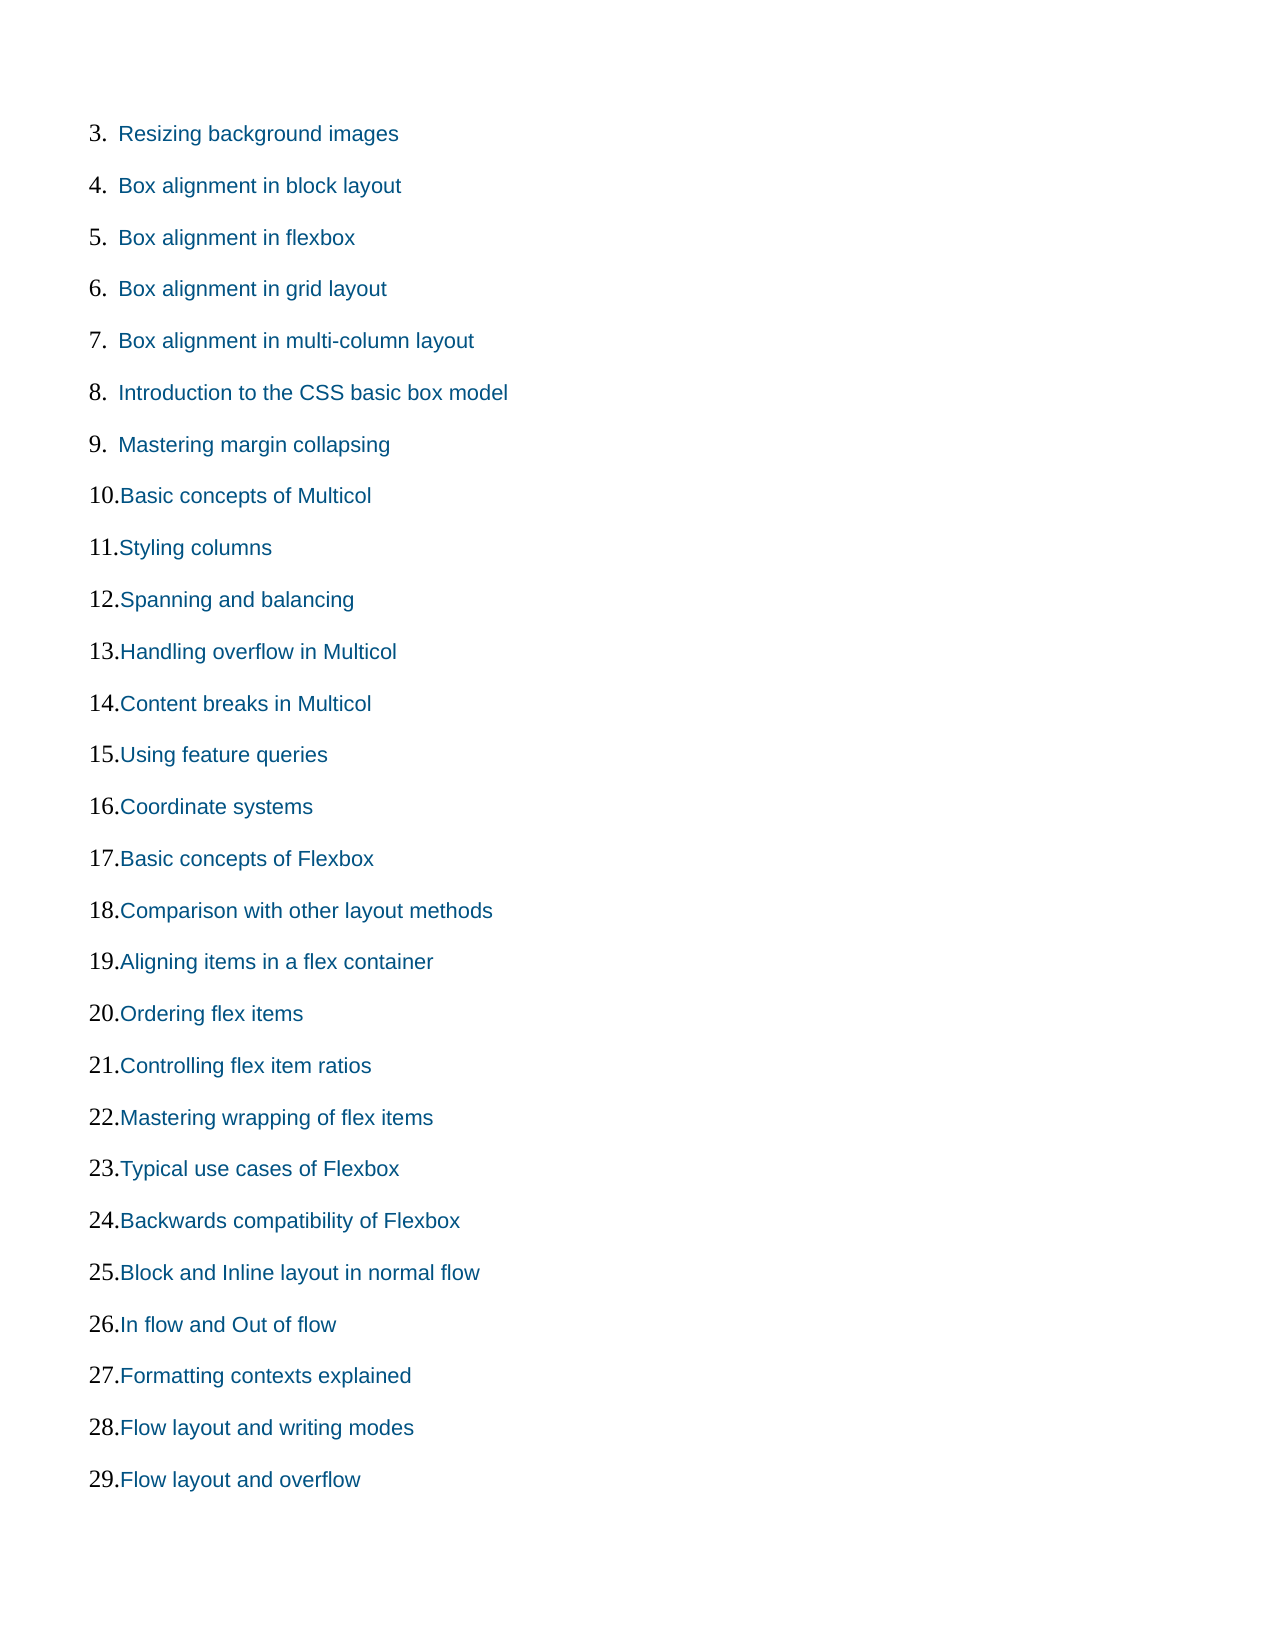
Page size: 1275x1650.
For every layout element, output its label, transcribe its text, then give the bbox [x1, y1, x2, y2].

list Box alignment in multi-column layout [118, 325, 1157, 354]
list Box alignment in block layout [118, 170, 1157, 199]
list Basic concepts of Multicol [118, 481, 1157, 509]
list Controlling flex item ratios [118, 1050, 1157, 1079]
list Coordinate systems [118, 791, 1157, 820]
list Ordering flex items [118, 998, 1157, 1027]
list Flow layout and writing modes [118, 1412, 1157, 1441]
list Backwards compatibility of Flexbox [118, 1205, 1157, 1234]
list Spanning and balancing [118, 584, 1157, 613]
list Comparison with other layout methods [118, 895, 1157, 923]
list Mastering margin collapsing [118, 429, 1157, 457]
list Typical use cases of Flexbox [118, 1153, 1157, 1182]
list Flow layout and overflow [118, 1464, 1157, 1493]
list Content breaks in Multicol [118, 688, 1157, 716]
list In flow and Out of flow [118, 1309, 1157, 1338]
list Basic concepts of Flexbox [118, 843, 1157, 872]
list Using feature queries [118, 739, 1157, 768]
list Box alignment in grid layout [118, 273, 1157, 302]
list Mastering wrapping of flex items [118, 1102, 1157, 1131]
list Handling overflow in Multicol [118, 636, 1157, 664]
list Styling columns [118, 532, 1157, 561]
list Formatting contexts explained [118, 1361, 1157, 1389]
list Aligning items in a flex container [118, 946, 1157, 975]
list Introduction to the CSS basic box model [118, 377, 1157, 406]
list Block and Inline layout in normal flow [118, 1257, 1157, 1286]
list Box alignment in flexbox [118, 222, 1157, 250]
list Resizing background images [118, 118, 1157, 147]
